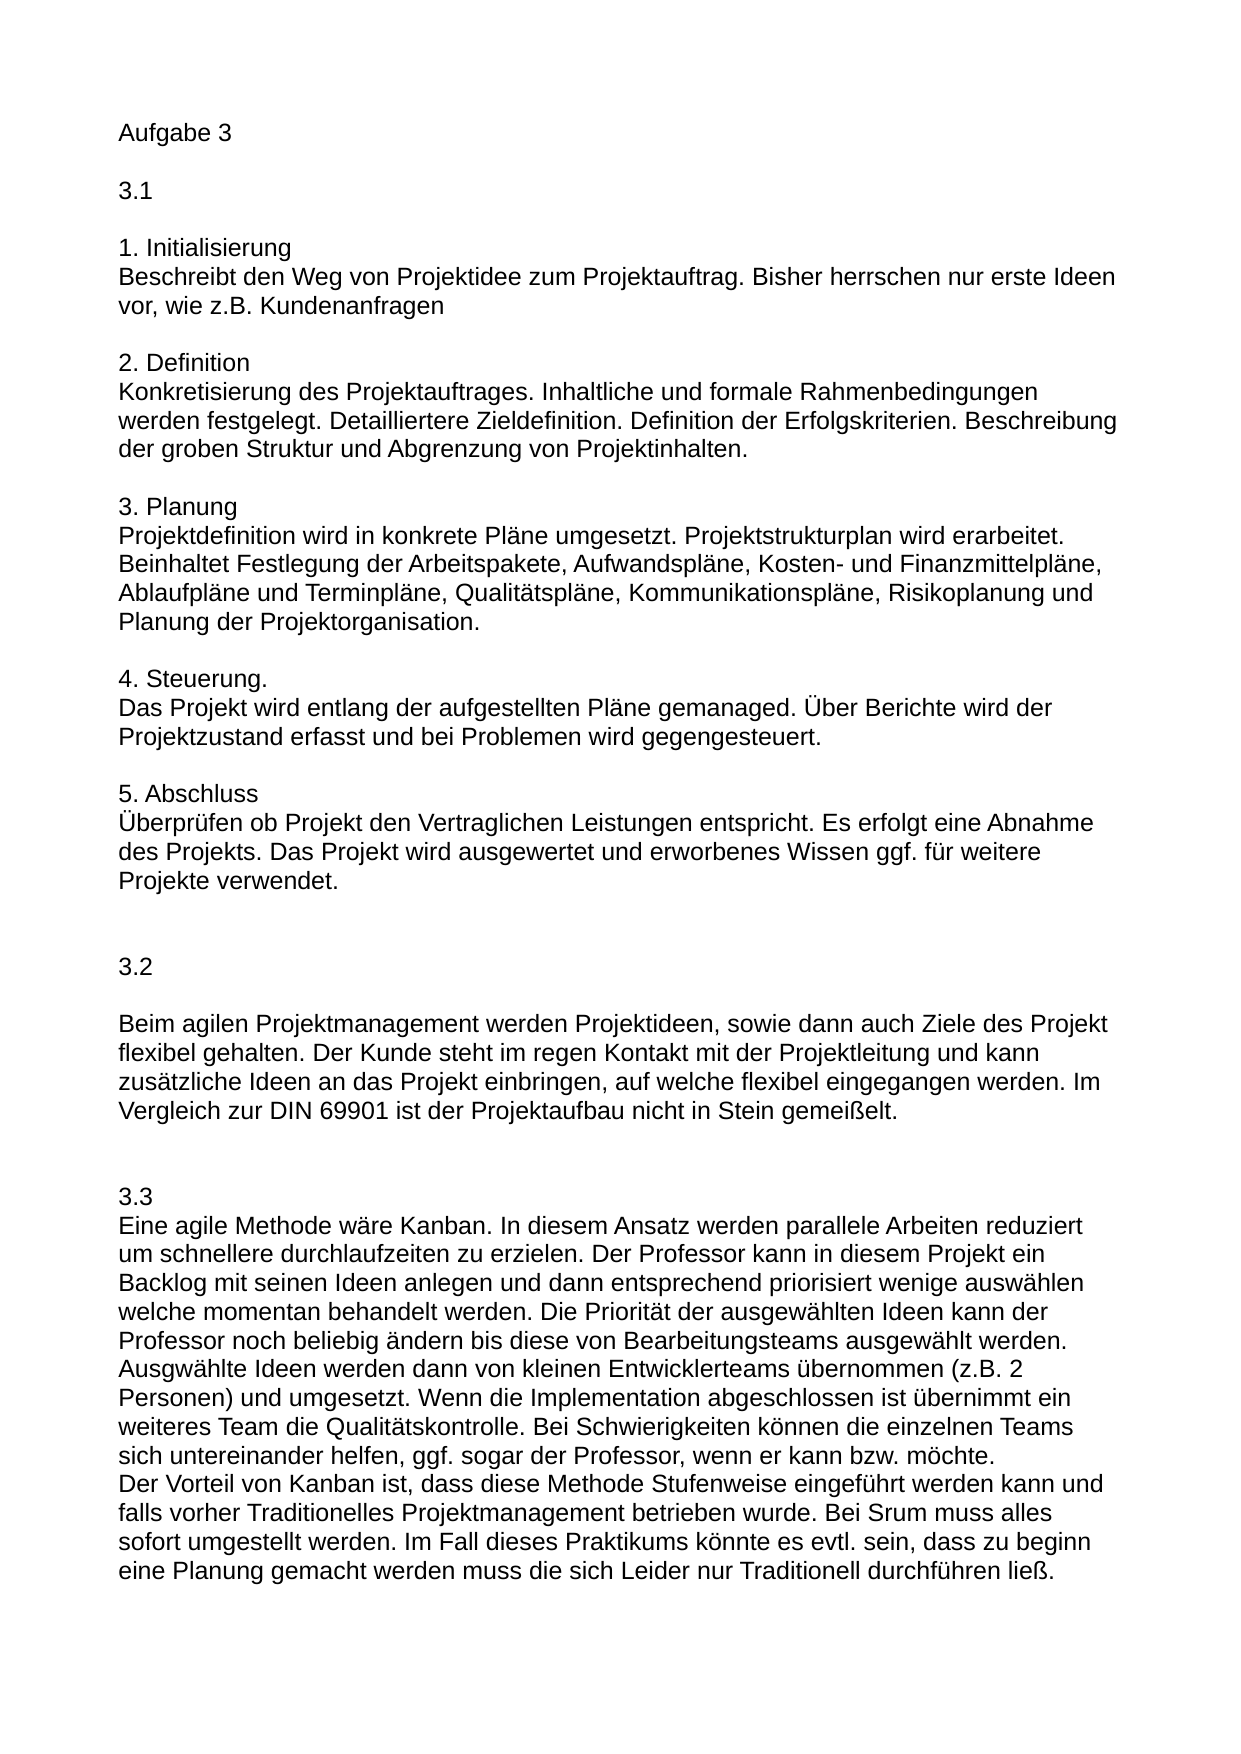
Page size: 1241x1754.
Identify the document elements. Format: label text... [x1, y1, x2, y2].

text 3.1 [118, 176, 1122, 204]
text 3.3 [118, 1182, 1122, 1211]
text 4. Steuerung. [118, 664, 1122, 693]
text Projektdefinition wird in konkrete Pläne umgesetzt. Projektstrukturplan wird erarbeitet. Beinhaltet Festlegung der Arbeitspakete, Aufwandspläne, Kosten- und Finanzmittelpläne, Ablaufpläne und Terminpläne, Qualitätspläne, Kommunikationspläne, Risikoplanung und Planung der Projektorganisation. [118, 521, 1122, 636]
text 3.2 [118, 952, 1122, 981]
text Der Vorteil von Kanban ist, dass diese Methode Stufenweise eingeführt werden kann und falls vorher Traditionelles Projektmanagement betrieben wurde. Bei Srum muss alles sofort umgestellt werden. Im Fall dieses Praktikums könnte es evtl. sein, dass zu beginn eine Planung gemacht werden muss die sich Leider nur Traditionell durchführen ließ. [118, 1469, 1122, 1584]
text 3. Planung [118, 492, 1122, 521]
text 5. Abschluss [118, 779, 1122, 808]
text 1. Initialisierung [118, 233, 1122, 262]
text Überprüfen ob Projekt den Vertraglichen Leistungen entspricht. Es erfolgt eine Abnahme des Projekts. Das Projekt wird ausgewertet und erworbenes Wissen ggf. für weitere Projekte verwendet. [118, 808, 1122, 894]
text Das Projekt wird entlang der aufgestellten Pläne gemanaged. Über Berichte wird der Projektzustand erfasst und bei Problemen wird gegengesteuert. [118, 693, 1122, 751]
text Beim agilen Projektmanagement werden Projektideen, sowie dann auch Ziele des Projekt flexibel gehalten. Der Kunde steht im regen Kontakt mit der Projektleitung und kann zusätzliche Ideen an das Projekt einbringen, auf welche flexibel eingegangen werden. Im Vergleich zur DIN 69901 ist der Projektaufbau nicht in Stein gemeißelt. [118, 1009, 1122, 1124]
text Aufgabe 3 [118, 118, 1122, 147]
text Konkretisierung des Projektauftrages. Inhaltliche und formale Rahmenbedingungen werden festgelegt. Detailliertere Zieldefinition. Definition der Erfolgskriterien. Beschreibung der groben Struktur und Abgrenzung von Projektinhalten. [118, 377, 1122, 463]
text Eine agile Methode wäre Kanban. In diesem Ansatz werden parallele Arbeiten reduziert um schnellere durchlaufzeiten zu erzielen. Der Professor kann in diesem Projekt ein Backlog mit seinen Ideen anlegen und dann entsprechend priorisiert wenige auswählen welche momentan behandelt werden. Die Priorität der ausgewählten Ideen kann der Professor noch beliebig ändern bis diese von Bearbeitungsteams ausgewählt werden. Ausgwählte Ideen werden dann von kleinen Entwicklerteams übernommen (z.B. 2 Personen) und umgesetzt. Wenn die Implementation abgeschlossen ist übernimmt ein weiteres Team die Qualitätskontrolle. Bei Schwierigkeiten können die einzelnen Teams sich untereinander helfen, ggf. sogar der Professor, wenn er kann bzw. möchte. [118, 1211, 1122, 1469]
text Beschreibt den Weg von Projektidee zum Projektauftrag. Bisher herrschen nur erste Ideen vor, wie z.B. Kundenanfragen [118, 262, 1122, 319]
text 2. Definition [118, 348, 1122, 377]
